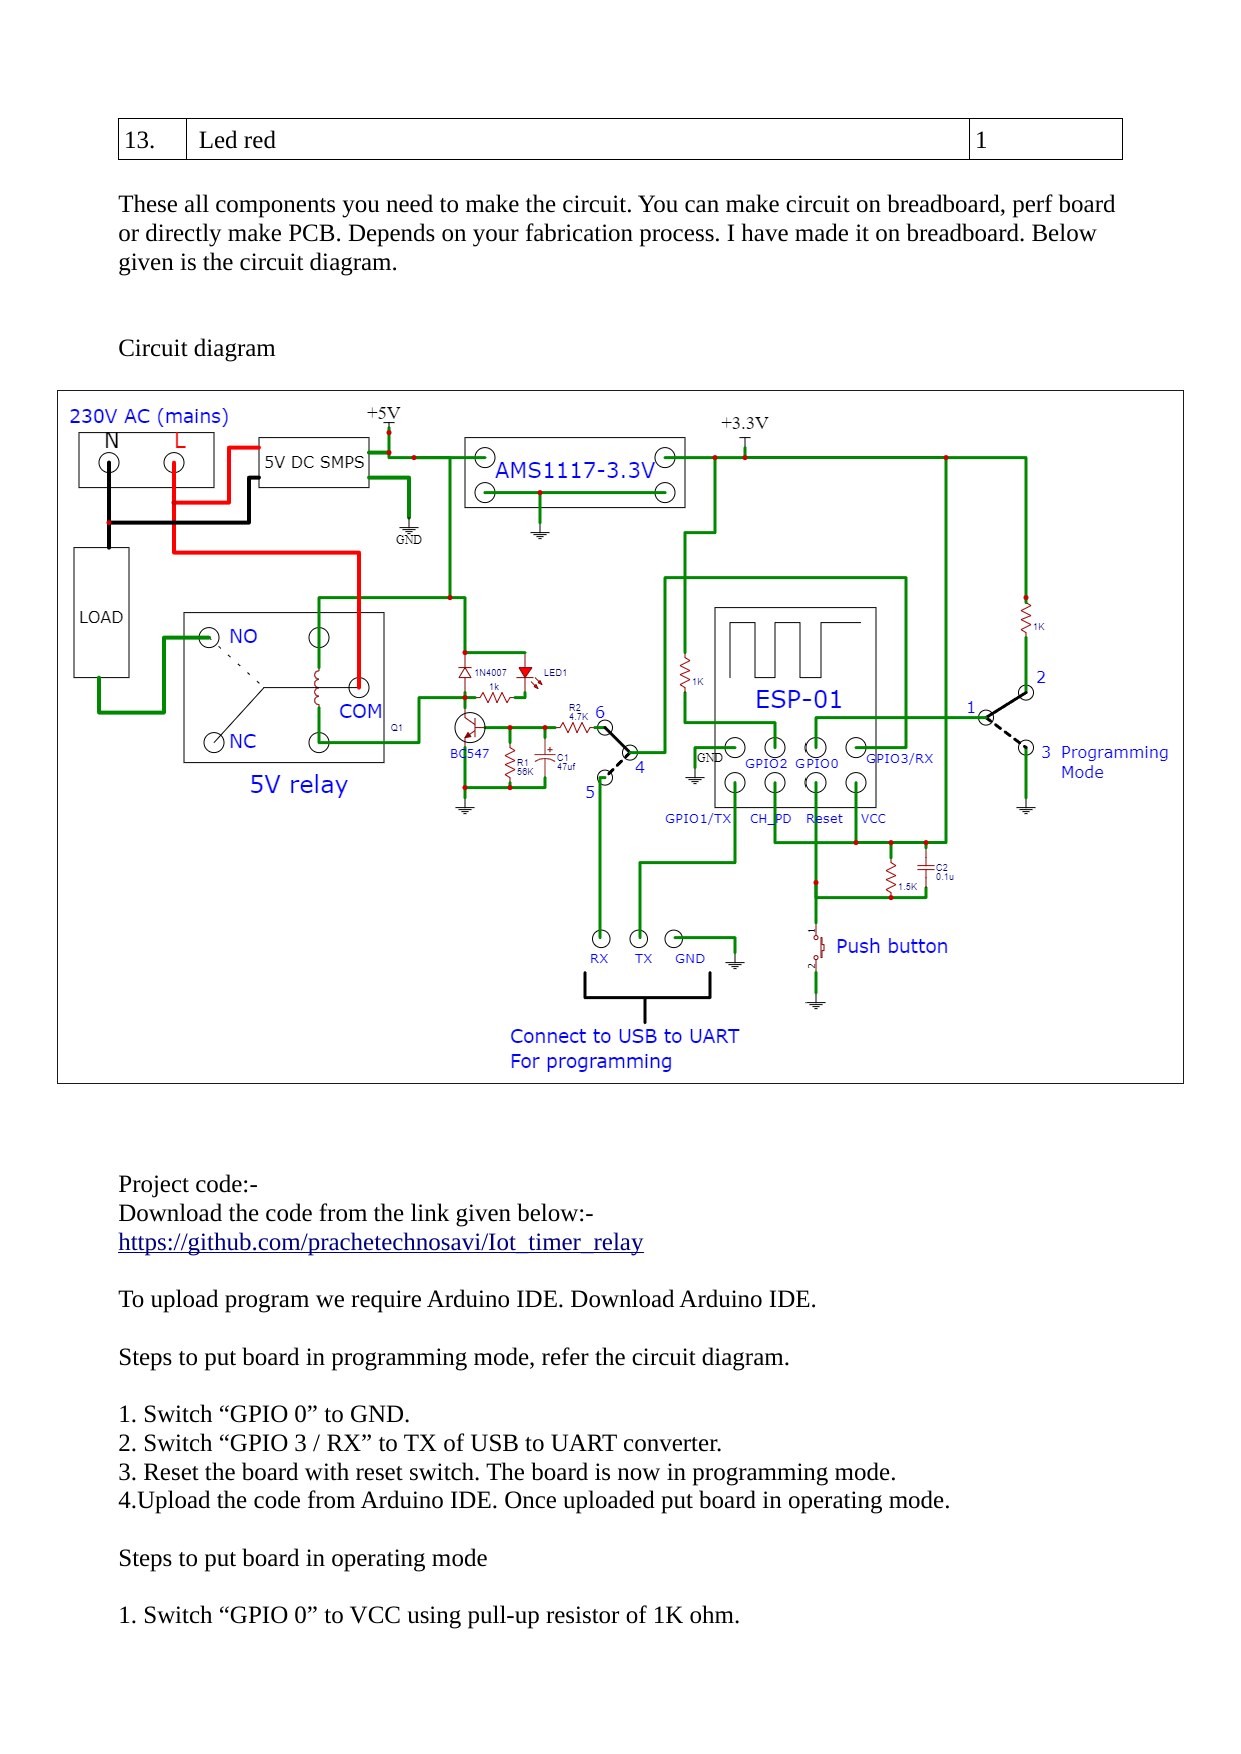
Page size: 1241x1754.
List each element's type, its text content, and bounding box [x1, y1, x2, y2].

text 2. Switch “GPIO 3 / RX” to TX of USB to UART converter. [118, 1428, 1122, 1457]
table_cell 1 [970, 119, 1122, 159]
text To upload program we require Arduino IDE. Download Arduino IDE. [118, 1284, 1122, 1313]
text 1. Switch “GPIO 0” to GND. [118, 1399, 1122, 1428]
text Circuit diagram [118, 333, 1122, 362]
table_cell Led red [187, 119, 969, 159]
text 3. Reset the board with reset switch. The board is now in programming mode. [118, 1457, 1122, 1486]
text 4.Upload the code from Arduino IDE. Once uploaded put board in operating mode. [118, 1486, 1122, 1514]
text Steps to put board in programming mode, refer the circuit diagram. [118, 1342, 1122, 1371]
text Project code:- [118, 1169, 1122, 1198]
text Download the code from the link given below:- [118, 1198, 1122, 1227]
text These all components you need to make the circuit. You can make circuit on breadboard, perf board or directly make PCB. Depends on your fabrication process. I have made it on breadboard. Below given is the circuit diagram. [118, 189, 1122, 275]
picture [60, 393, 1181, 1080]
text Steps to put board in operating mode [118, 1543, 1122, 1572]
table_cell 13. [119, 119, 186, 159]
text 1. Switch “GPIO 0” to VCC using pull-up resistor of 1K ohm. [118, 1601, 1122, 1629]
text https://github.com/prachetechnosavi/Iot_timer_relay [118, 1227, 1122, 1256]
